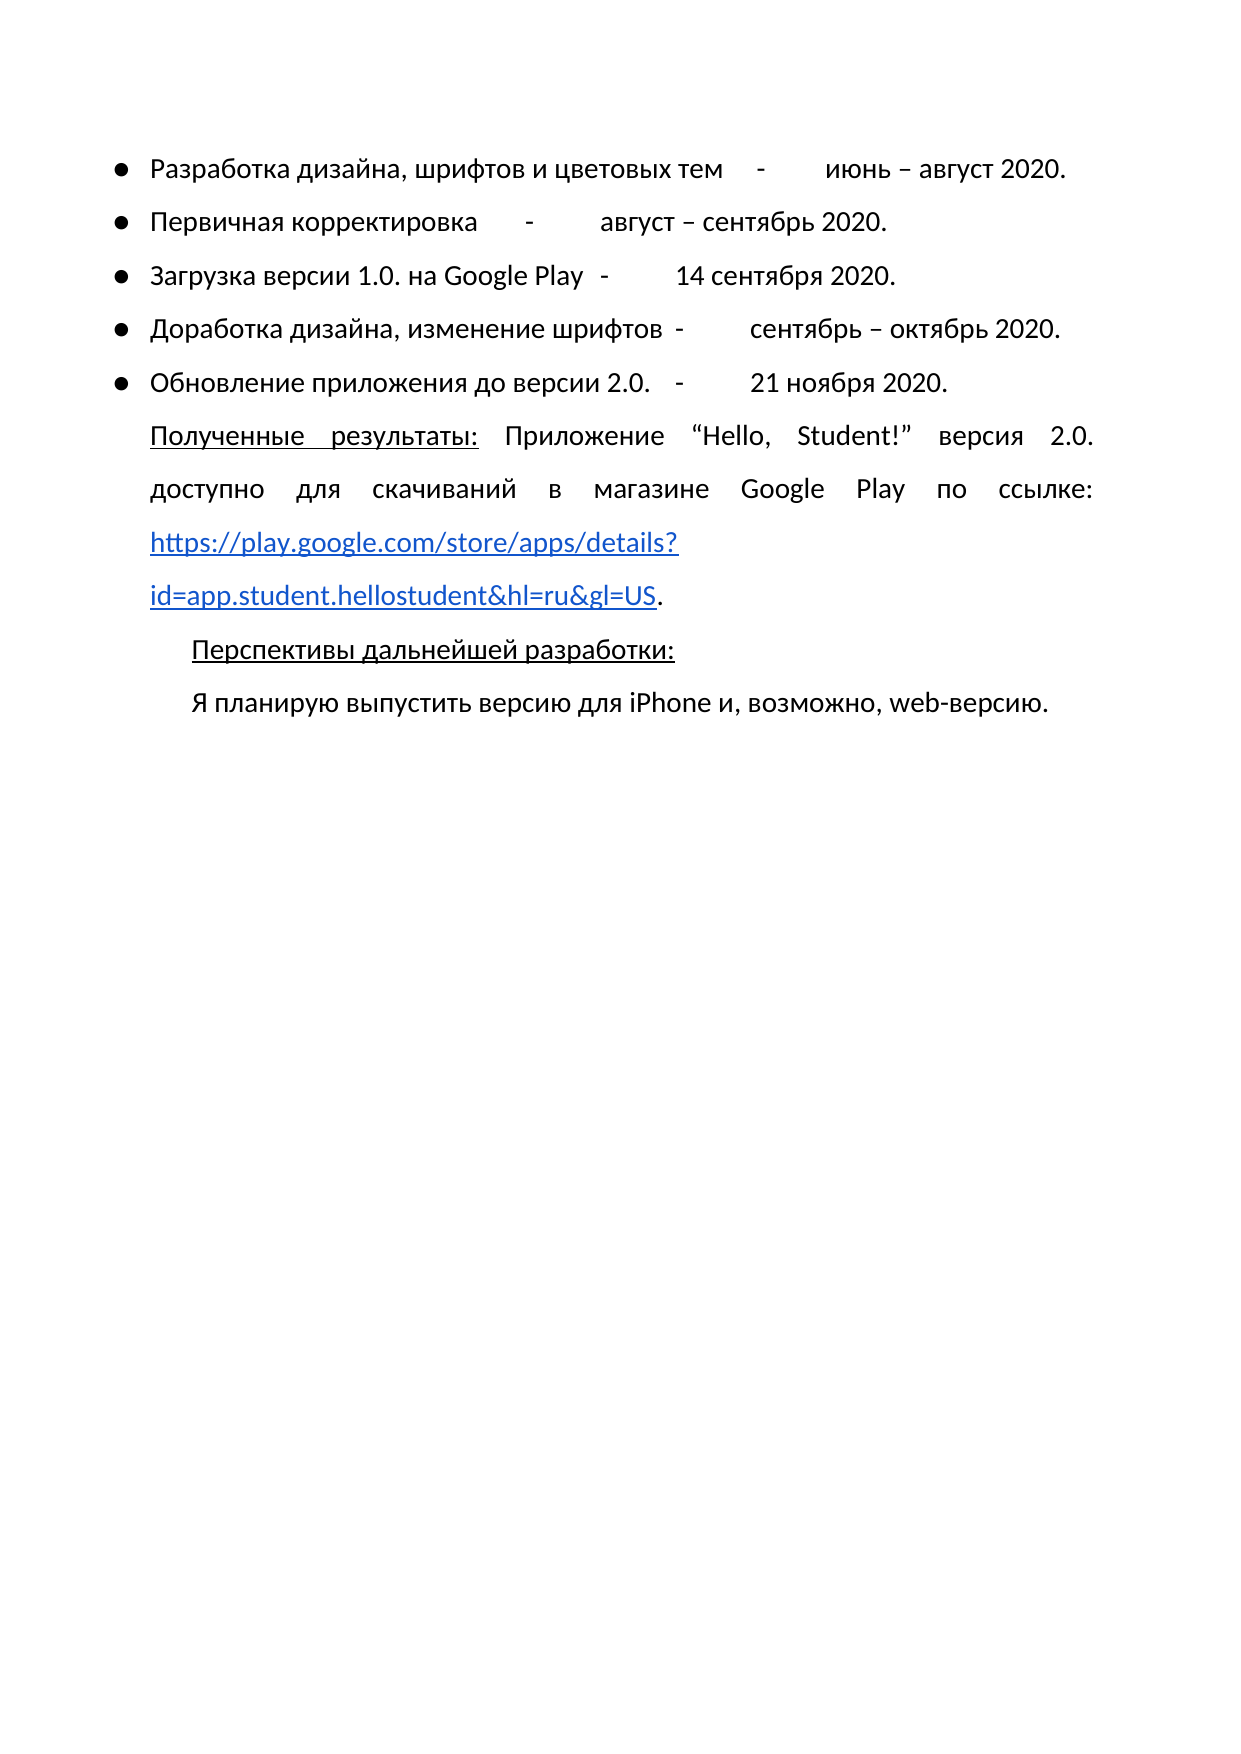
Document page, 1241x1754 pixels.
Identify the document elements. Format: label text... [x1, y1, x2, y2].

list Доработка дизайна, изменение шрифтов - сентябрь – октябрь 2020. [112, 310, 1094, 346]
text Полученные результаты: Приложение “Hello, Student!” версия 2.0. доступно для скачиваний в магазине Google Play по ссылке: https://play.google.com/store/apps/details?id=app.student.hellostudent&hl=ru&gl=US. [150, 417, 1094, 613]
list Обновление приложения до версии 2.0. - 21 ноября 2020. [112, 364, 1094, 399]
list Разработка дизайна, шрифтов и цветовых тем - июнь – август 2020. [112, 150, 1094, 186]
list Первичная корректировка - август – сентябрь 2020. [112, 203, 1094, 239]
text Перспективы дальнейшей разработки: [118, 631, 1094, 667]
text Я планирую выпустить версию для iPhone и, возможно, web-версию. [118, 684, 1094, 720]
list Загрузка версии 1.0. на Google Play - 14 сентября 2020. [112, 257, 1094, 292]
